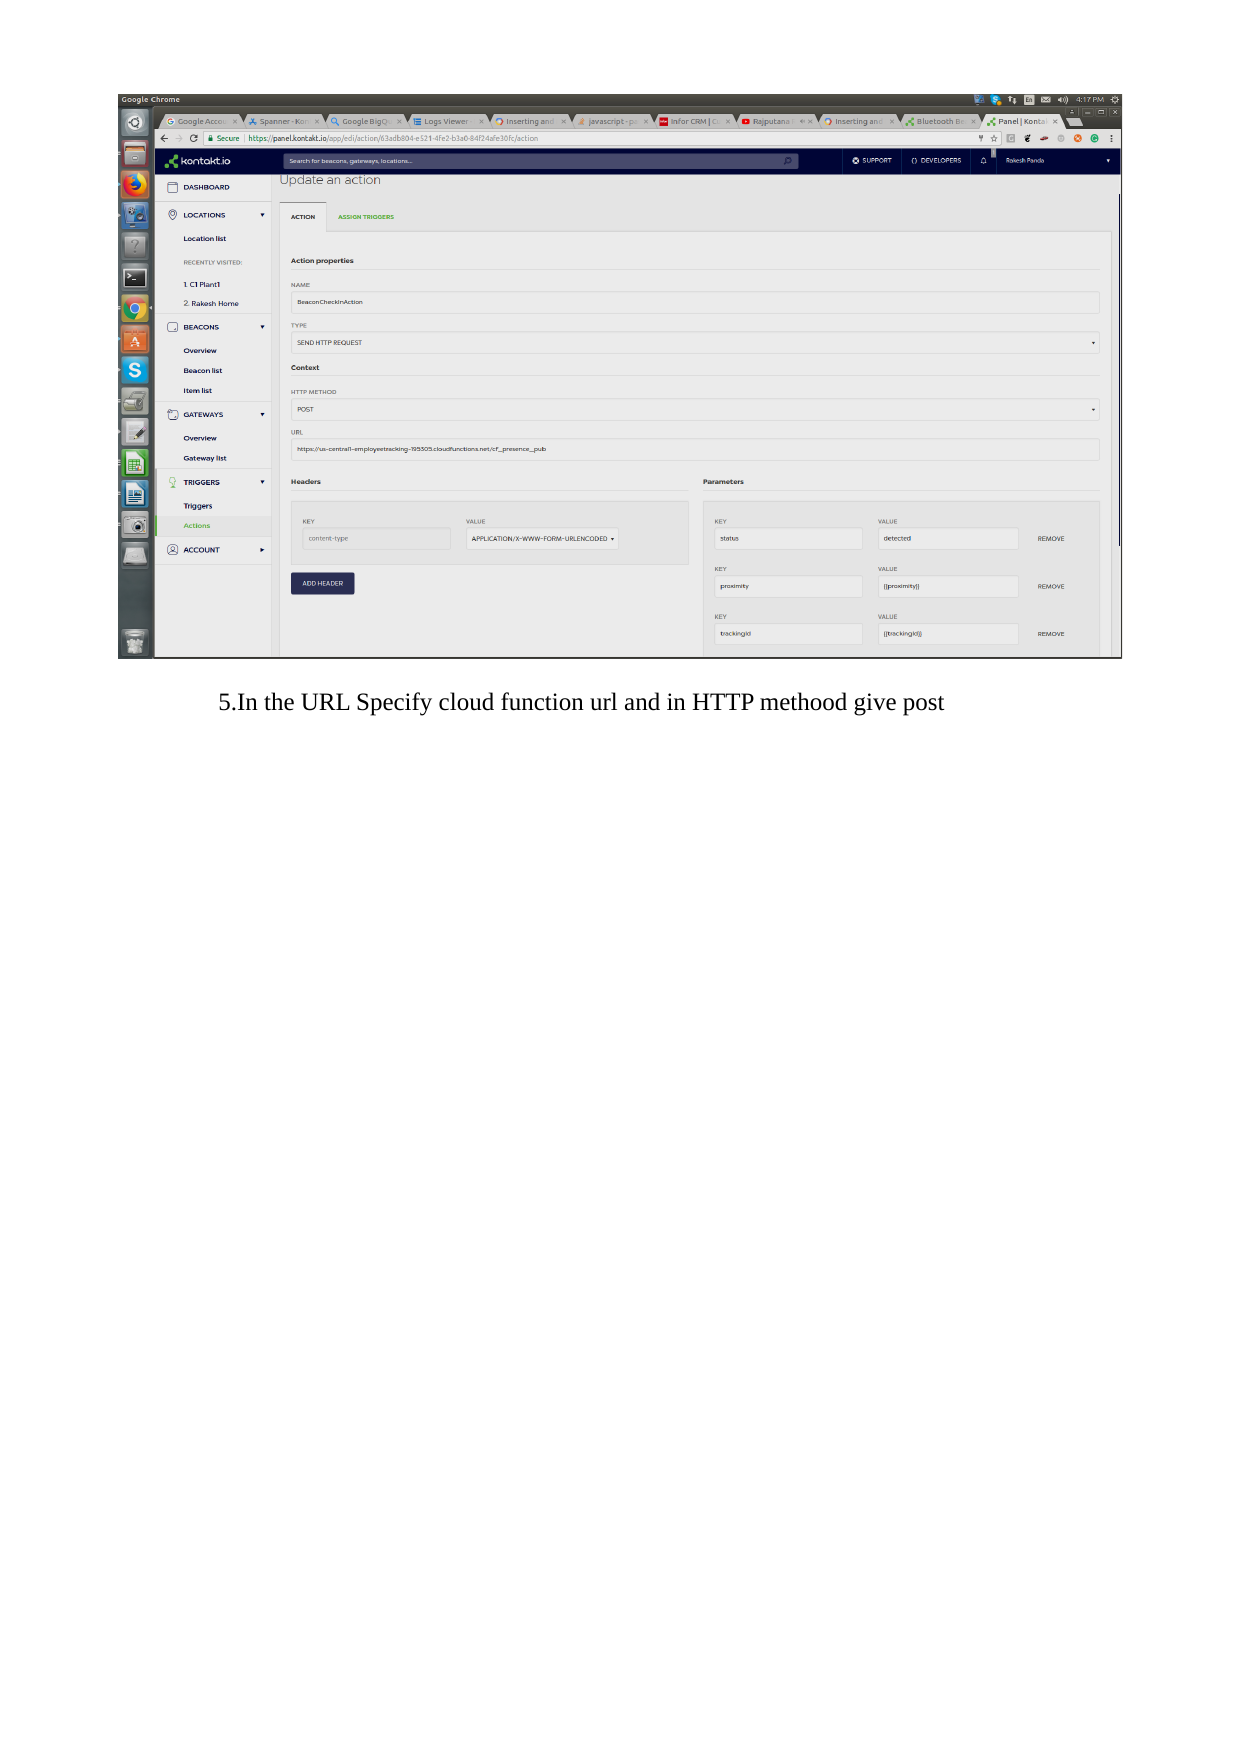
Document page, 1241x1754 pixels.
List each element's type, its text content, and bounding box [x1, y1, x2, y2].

list 5.In the URL Specify cloud function url and in HTTP methood give post [181, 687, 1122, 716]
picture [118, 94, 1123, 659]
